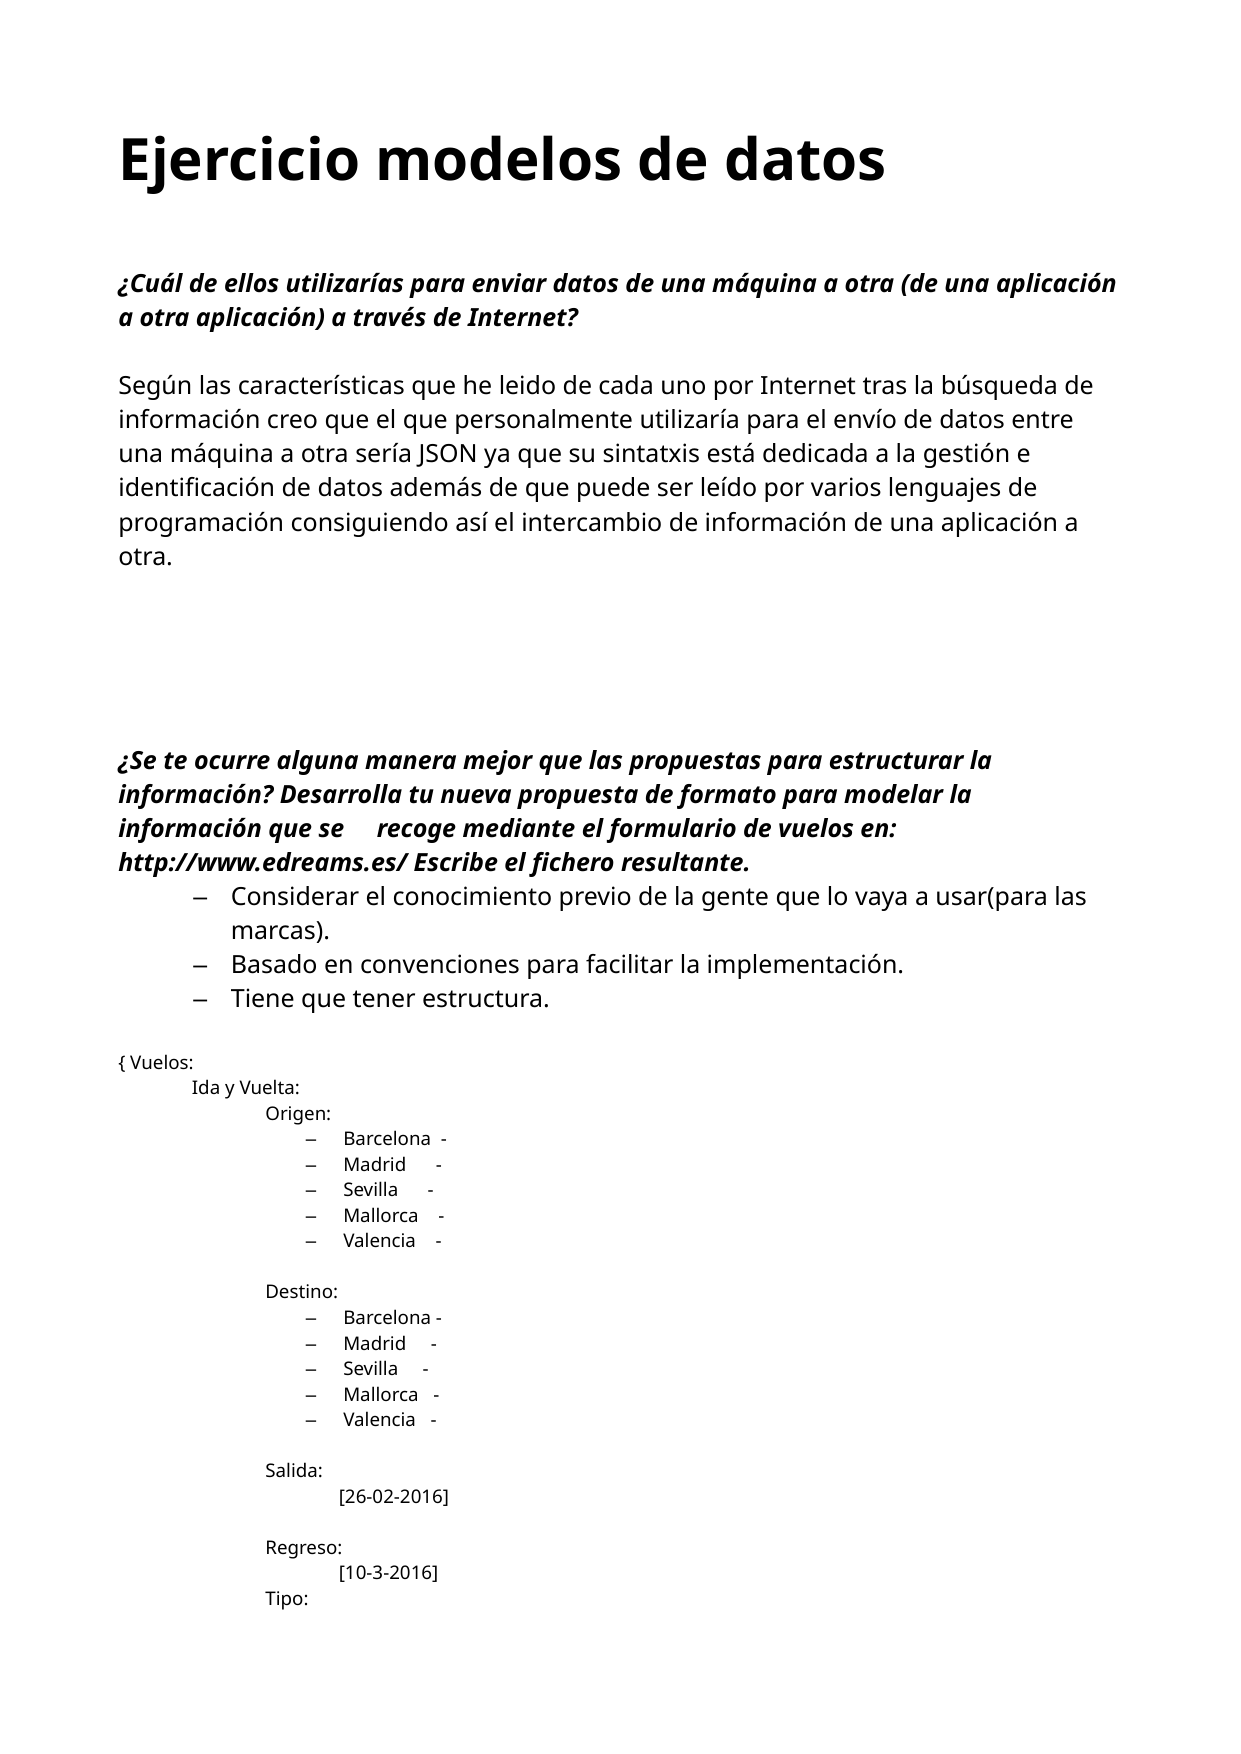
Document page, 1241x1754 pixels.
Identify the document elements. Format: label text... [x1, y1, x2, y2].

text Salida: [118, 1457, 1122, 1483]
list Barcelona - [306, 1126, 1122, 1151]
text Origen: [118, 1100, 1122, 1126]
text ¿Se te ocurre alguna manera mejor que las propuestas para estructurar la información? Desarrolla tu nueva propuesta de formato para modelar la información que se recoge mediante el formulario de vuelos en: http://www.edreams.es/ Escribe el fichero resultante. [118, 743, 1122, 879]
list Considerar el conocimiento previo de la gente que lo vaya a usar(para las marcas). [193, 879, 1122, 947]
list Valencia - [306, 1228, 1122, 1253]
list Basado en convenciones para facilitar la implementación. [193, 947, 1122, 981]
text [26-02-2016] [118, 1483, 1122, 1508]
list Mallorca - [306, 1381, 1122, 1406]
text Destino: [118, 1279, 1122, 1304]
text Ejercicio modelos de datos [118, 118, 1122, 198]
list Sevilla - [306, 1177, 1122, 1202]
text { Vuelos: [118, 1049, 1122, 1075]
list Valencia - [306, 1406, 1122, 1432]
list Tiene que tener estructura. [193, 981, 1122, 1015]
list Barcelona - [306, 1304, 1122, 1330]
text Regreso: [118, 1534, 1122, 1559]
list Mallorca - [306, 1202, 1122, 1228]
text ¿Cuál de ellos utilizarías para enviar datos de una máquina a otra (de una aplicación a otra aplicación) a través de Internet? [118, 266, 1122, 334]
text Ida y Vuelta: [118, 1075, 1122, 1100]
text Según las características que he leido de cada uno por Internet tras la búsqueda de información creo que el que personalmente utilizaría para el envío de datos entre una máquina a otra sería JSON ya que su sintatxis está dedicada a la gestión e identificación de datos además de que puede ser leído por varios lenguajes de programación consiguiendo así el intercambio de información de una aplicación a otra. [118, 368, 1122, 572]
list Sevilla - [306, 1355, 1122, 1381]
list Madrid - [306, 1330, 1122, 1355]
text [10-3-2016] [118, 1559, 1122, 1585]
list Madrid - [306, 1151, 1122, 1177]
text Tipo: [118, 1585, 1122, 1611]
